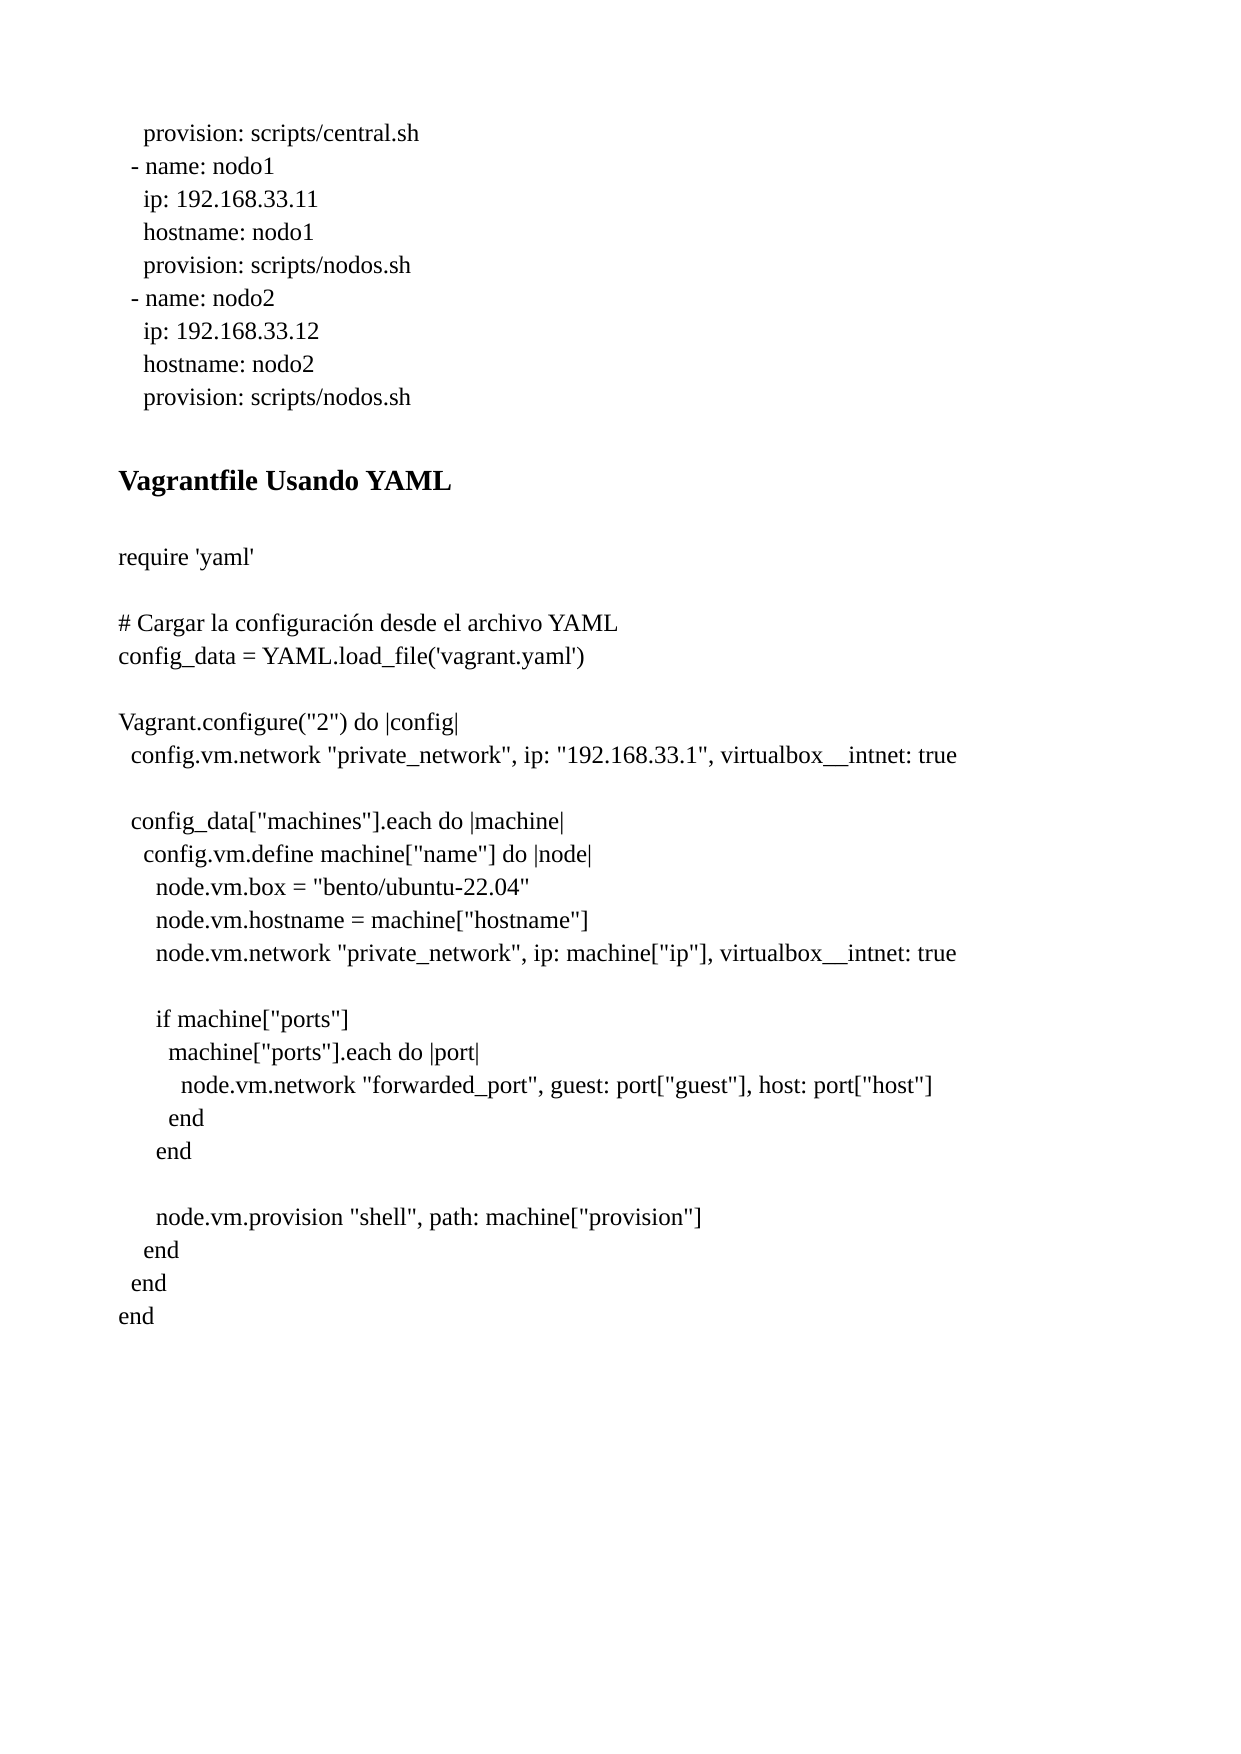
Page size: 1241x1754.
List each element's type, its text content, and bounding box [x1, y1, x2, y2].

text Vagrant.configure("2") do |config| [118, 707, 1122, 736]
text hostname: nodo1 [118, 217, 1122, 246]
text node.vm.box = "bento/ubuntu-22.04" [118, 872, 1122, 901]
text config_data["machines"].each do |machine| [118, 806, 1122, 835]
text provision: scripts/central.sh [118, 118, 1122, 147]
text end [118, 1301, 1122, 1330]
text node.vm.network "forwarded_port", guest: port["guest"], host: port["host"] [118, 1070, 1122, 1099]
text machine["ports"].each do |port| [118, 1037, 1122, 1066]
text - name: nodo2 [118, 283, 1122, 312]
text if machine["ports"] [118, 1004, 1122, 1033]
text config.vm.define machine["name"] do |node| [118, 839, 1122, 868]
text provision: scripts/nodos.sh [118, 250, 1122, 279]
text ip: 192.168.33.12 [118, 316, 1122, 345]
text end [118, 1136, 1122, 1165]
text require 'yaml' [118, 542, 1122, 571]
subtitle Vagrantfile Usando YAML [118, 463, 1122, 496]
text - name: nodo1 [118, 151, 1122, 180]
text node.vm.provision "shell", path: machine["provision"] [118, 1202, 1122, 1231]
text end [118, 1103, 1122, 1132]
text hostname: nodo2 [118, 349, 1122, 378]
text node.vm.hostname = machine["hostname"] [118, 905, 1122, 934]
text config_data = YAML.load_file('vagrant.yaml') [118, 641, 1122, 670]
text node.vm.network "private_network", ip: machine["ip"], virtualbox__intnet: true [118, 938, 1122, 967]
text end [118, 1235, 1122, 1264]
text ip: 192.168.33.11 [118, 184, 1122, 213]
text config.vm.network "private_network", ip: "192.168.33.1", virtualbox__intnet: true [118, 740, 1122, 769]
text provision: scripts/nodos.sh [118, 382, 1122, 411]
text end [118, 1268, 1122, 1297]
text # Cargar la configuración desde el archivo YAML [118, 608, 1122, 637]
